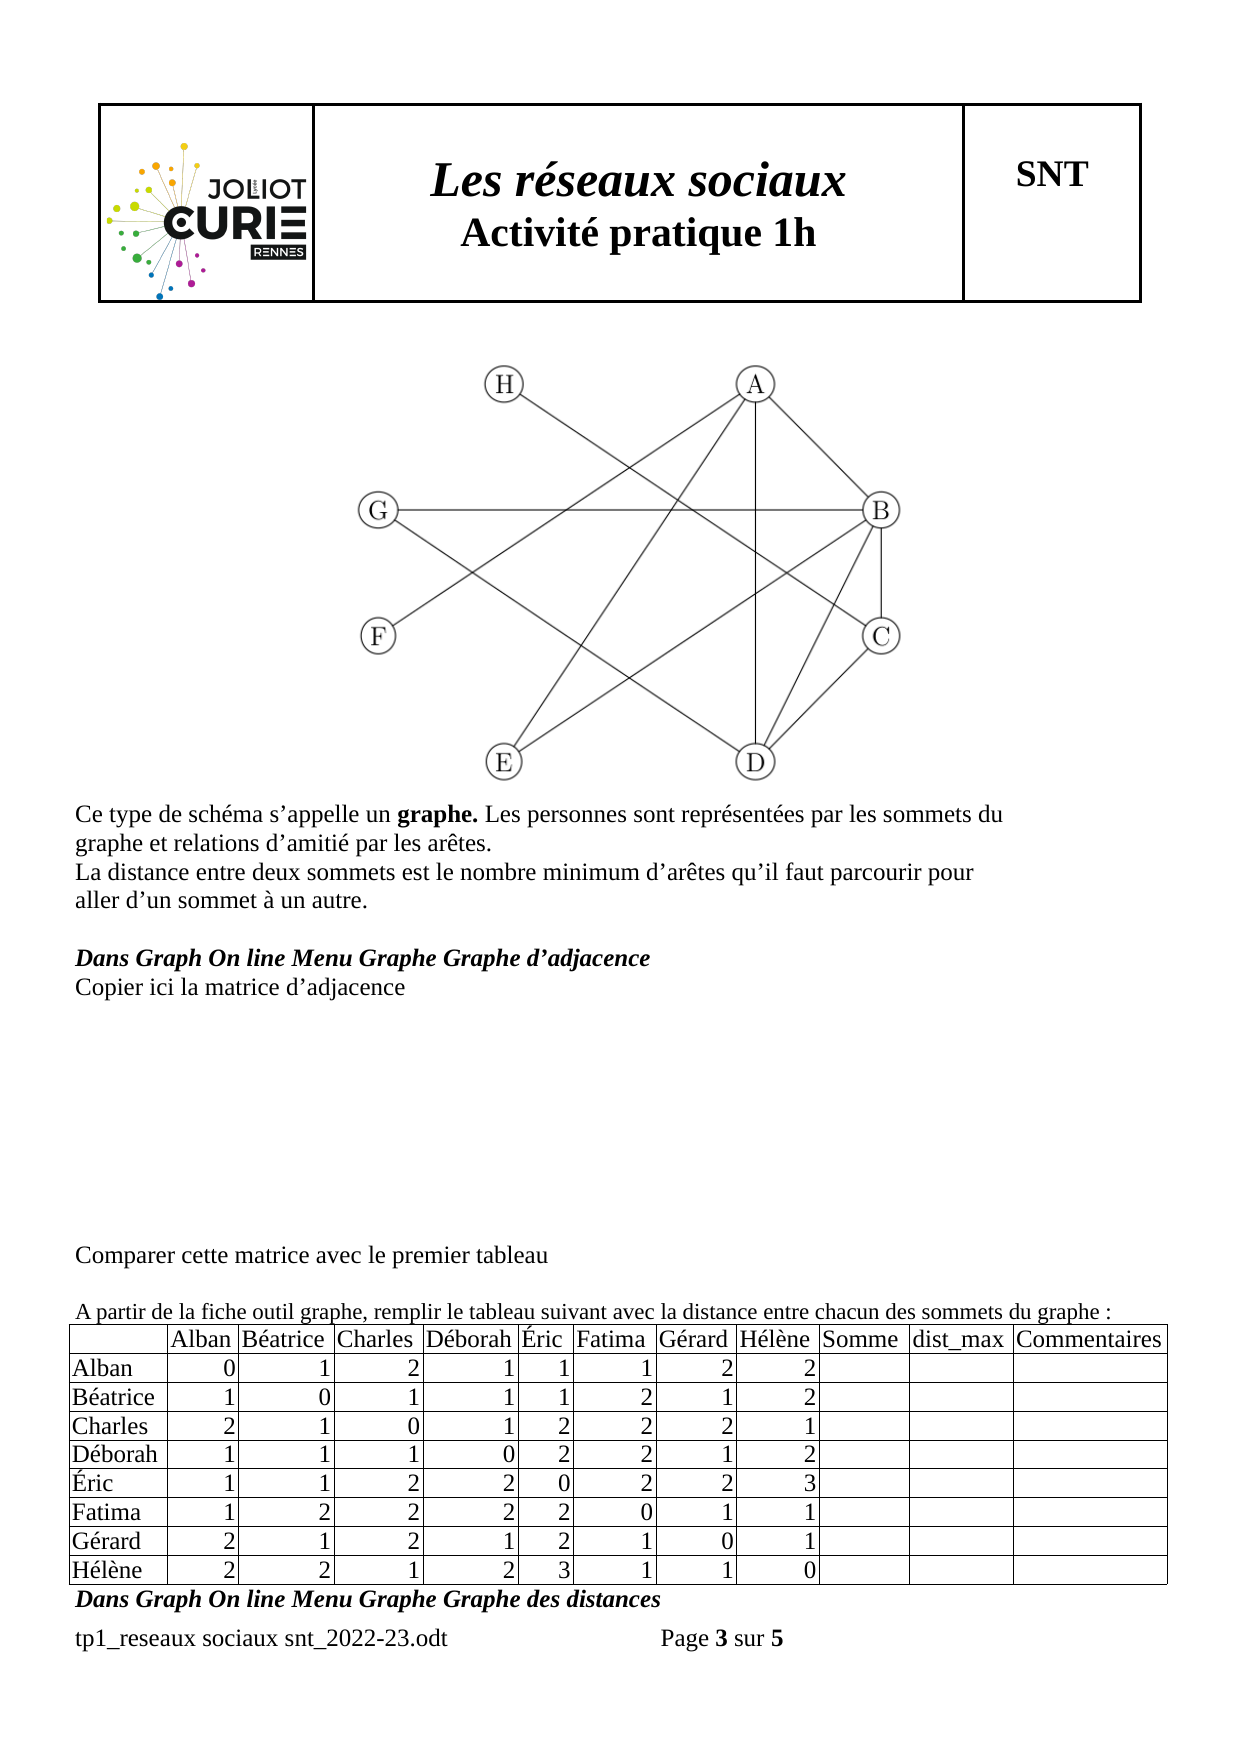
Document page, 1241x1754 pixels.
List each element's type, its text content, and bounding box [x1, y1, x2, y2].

table_cell 3 [519, 1556, 573, 1584]
table_cell [910, 1412, 1013, 1439]
table_cell 1 [168, 1441, 238, 1468]
table_cell [820, 1556, 909, 1584]
table_cell Hélène [70, 1556, 167, 1584]
table_cell 2 [519, 1498, 573, 1526]
table_cell 1 [424, 1354, 518, 1382]
table_header Gérard [657, 1325, 736, 1353]
table_cell 1 [519, 1354, 573, 1382]
table_cell 1 [424, 1527, 518, 1555]
table_cell 1 [737, 1412, 819, 1439]
table_cell 1 [239, 1354, 334, 1382]
table_header Hélène [737, 1325, 819, 1353]
text A partir de la fiche outil graphe, remplir le tableau suivant avec la distance entre chacun des sommets du graphe : [75, 1298, 1165, 1324]
table_cell 2 [574, 1383, 656, 1411]
table_cell [1014, 1527, 1167, 1555]
table_cell 1 [657, 1498, 736, 1526]
table_header Charles [335, 1325, 423, 1353]
table_header Fatima [574, 1325, 656, 1353]
table_cell 2 [424, 1498, 518, 1526]
table_cell 1 [737, 1498, 819, 1526]
table_cell 1 [168, 1498, 238, 1526]
table_header Somme [820, 1325, 909, 1353]
table_cell 2 [168, 1556, 238, 1584]
table_cell 2 [737, 1354, 819, 1382]
table_cell 0 [239, 1383, 334, 1411]
table_cell 1 [657, 1556, 736, 1584]
table_cell 2 [519, 1441, 573, 1468]
table_cell Fatima [70, 1498, 167, 1526]
table_cell 2 [335, 1354, 423, 1382]
table_cell [820, 1498, 909, 1526]
table_header Déborah [424, 1325, 518, 1353]
table_cell 2 [239, 1556, 334, 1584]
table_cell [1014, 1383, 1167, 1411]
table_cell 1 [335, 1383, 423, 1411]
table_cell 2 [657, 1469, 736, 1497]
table_cell 2 [737, 1441, 819, 1468]
table_cell 1 [239, 1469, 334, 1497]
table_cell [910, 1556, 1013, 1584]
table_cell 1 [335, 1556, 423, 1584]
table_cell 1 [424, 1412, 518, 1439]
text La distance entre deux sommets est le nombre minimum d’arêtes qu’il faut parcourir pour [75, 857, 1165, 886]
table_cell 0 [168, 1354, 238, 1382]
table_cell [1014, 1498, 1167, 1526]
table_cell 2 [168, 1412, 238, 1439]
table_header Béatrice [239, 1325, 334, 1353]
table_cell [1014, 1441, 1167, 1468]
table_header dist_max [910, 1325, 1013, 1353]
table_cell 2 [168, 1527, 238, 1555]
table_cell 3 [737, 1469, 819, 1497]
table_cell 2 [574, 1412, 656, 1439]
table_cell [910, 1383, 1013, 1411]
table_cell 2 [519, 1412, 573, 1439]
table_cell [910, 1498, 1013, 1526]
text Comparer cette matrice avec le premier tableau [75, 1240, 1165, 1269]
table_cell [820, 1469, 909, 1497]
table_cell 1 [737, 1527, 819, 1555]
table_cell Béatrice [70, 1383, 167, 1411]
table_cell [820, 1527, 909, 1555]
table_cell [820, 1383, 909, 1411]
table_cell 1 [657, 1441, 736, 1468]
table_cell Alban [70, 1354, 167, 1382]
table_cell [1014, 1556, 1167, 1584]
table_cell 0 [519, 1469, 573, 1497]
table_cell 2 [657, 1354, 736, 1382]
table_cell Charles [70, 1412, 167, 1439]
table_cell 2 [335, 1469, 423, 1497]
table_cell [910, 1527, 1013, 1555]
table_cell 2 [737, 1383, 819, 1411]
table_header Éric [519, 1325, 573, 1353]
table_cell 1 [574, 1556, 656, 1584]
table_cell Gérard [70, 1527, 167, 1555]
table_cell 1 [239, 1441, 334, 1468]
table_cell 2 [239, 1498, 334, 1526]
table_header Commentaires [1014, 1325, 1167, 1353]
table_header [70, 1325, 167, 1353]
table_cell 0 [657, 1527, 736, 1555]
table_cell 1 [519, 1383, 573, 1411]
picture [327, 346, 926, 800]
table_cell 1 [574, 1354, 656, 1382]
picture [106, 143, 307, 300]
table_cell 1 [424, 1383, 518, 1411]
table_cell [820, 1354, 909, 1382]
table_cell 1 [574, 1527, 656, 1555]
text aller d’un sommet à un autre. [75, 886, 1165, 914]
table_cell [910, 1469, 1013, 1497]
text Dans Graph On line Menu Graphe Graphe des distances [75, 1585, 1165, 1613]
text Copier ici la matrice d’adjacence [75, 972, 1165, 1001]
table_cell Éric [70, 1469, 167, 1497]
table_cell 0 [574, 1498, 656, 1526]
table_cell Déborah [70, 1441, 167, 1468]
table_cell 2 [424, 1469, 518, 1497]
table_cell 1 [168, 1469, 238, 1497]
table_cell 1 [335, 1441, 423, 1468]
table_cell [1014, 1354, 1167, 1382]
table_cell [820, 1441, 909, 1468]
table_cell 2 [574, 1469, 656, 1497]
table_cell 0 [424, 1441, 518, 1468]
table_cell 2 [335, 1498, 423, 1526]
table_cell 1 [239, 1412, 334, 1439]
table_cell 2 [574, 1441, 656, 1468]
table_cell 1 [239, 1527, 334, 1555]
text graphe et relations d’amitié par les arêtes. [75, 828, 1165, 857]
table_cell 2 [657, 1412, 736, 1439]
table_cell 1 [168, 1383, 238, 1411]
table_header Alban [168, 1325, 238, 1353]
table_cell 2 [519, 1527, 573, 1555]
table_cell [910, 1354, 1013, 1382]
table_cell [910, 1441, 1013, 1468]
text Dans Graph On line Menu Graphe Graphe d’adjacence [75, 943, 1165, 972]
table_cell 0 [737, 1556, 819, 1584]
table_cell 1 [657, 1383, 736, 1411]
table_cell [820, 1412, 909, 1439]
table_cell [1014, 1469, 1167, 1497]
table_cell 0 [335, 1412, 423, 1439]
table_cell 2 [424, 1556, 518, 1584]
table_cell [1014, 1412, 1167, 1439]
table_cell 2 [335, 1527, 423, 1555]
text Ce type de schéma s’appelle un graphe. Les personnes sont représentées par les sommets du [75, 331, 1165, 828]
